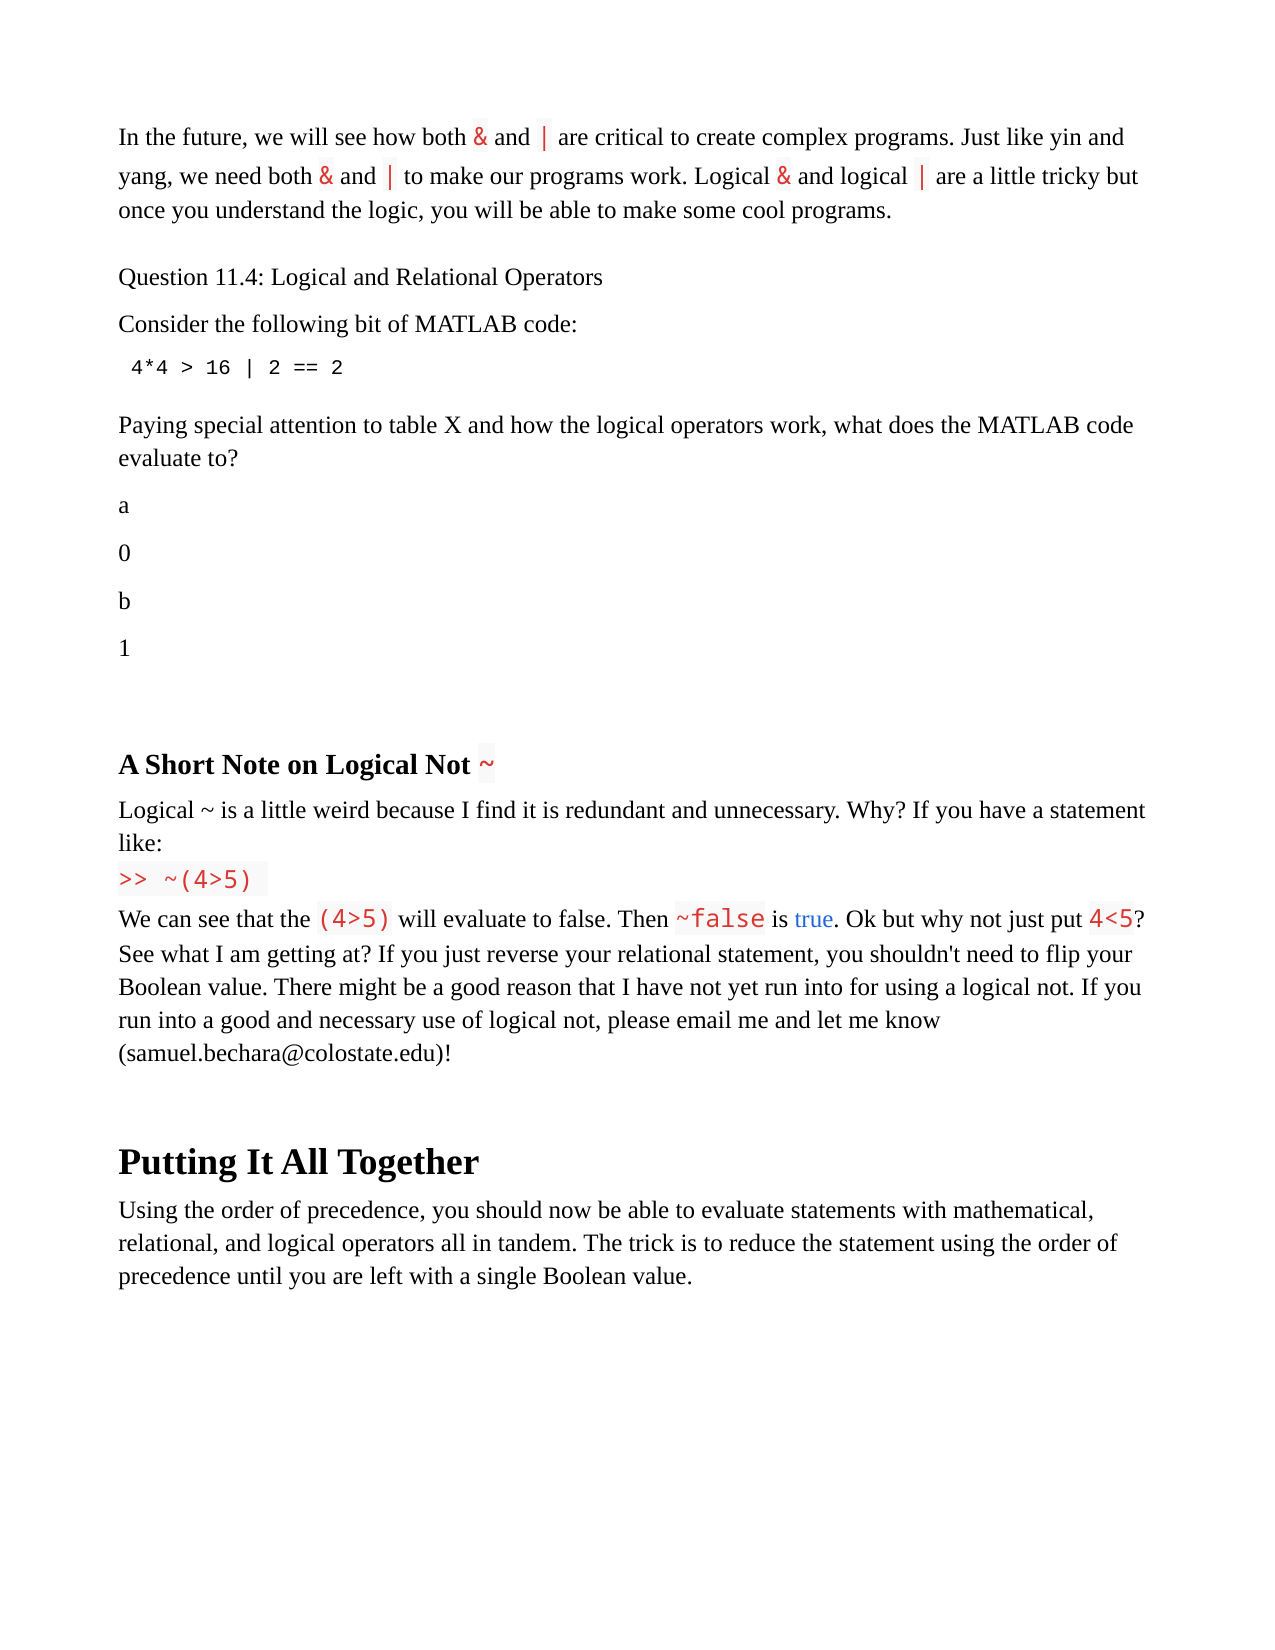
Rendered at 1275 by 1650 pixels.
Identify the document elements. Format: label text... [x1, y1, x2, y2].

text 0 [118, 538, 1157, 567]
text Consider the following bit of MATLAB code: [118, 309, 1157, 338]
text 1 [118, 633, 1157, 662]
text 4*4 > 16 | 2 == 2 [118, 357, 1157, 381]
subtitle Putting It All Together [118, 1139, 1157, 1183]
text Logical ~ is a little weird because I find it is redundant and unnecessary. Why? If you have a statement like: [118, 795, 1157, 857]
text In the future, we will see how both & and | are critical to create complex programs. Just like yin and yang, we need both & and | to make our programs work. Logical & and logical | are a little tricky but once you understand the logic, you will be able to make some cool programs. [118, 118, 1157, 224]
text a [118, 491, 1157, 519]
text We can see that the (4>5) will evaluate to false. Then ~false is true. Ok but why not just put 4<5? See what I am getting at? If you just reverse your relational statement, you shouldn't need to flip your Boolean value. There might be a good reason that I have not yet run into for using a logical not. If you run into a good and necessary use of logical not, please email me and let me know (samuel.bechara@colostate.edu)! [118, 901, 1157, 1067]
text b [118, 586, 1157, 614]
text Question 11.4: Logical and Relational Operators [118, 262, 1157, 290]
text Paying special attention to table X and how the logical operators work, what does the MATLAB code evaluate to? [118, 410, 1157, 472]
text >> ~(4>5) [118, 861, 1157, 896]
text Using the order of precedence, you should now be able to evaluate statements with mathematical, relational, and logical operators all in tandem. The trick is to reduce the statement using the order of precedence until you are left with a single Boolean value. [118, 1195, 1157, 1290]
subtitle A Short Note on Logical Not ~ [118, 743, 1157, 783]
